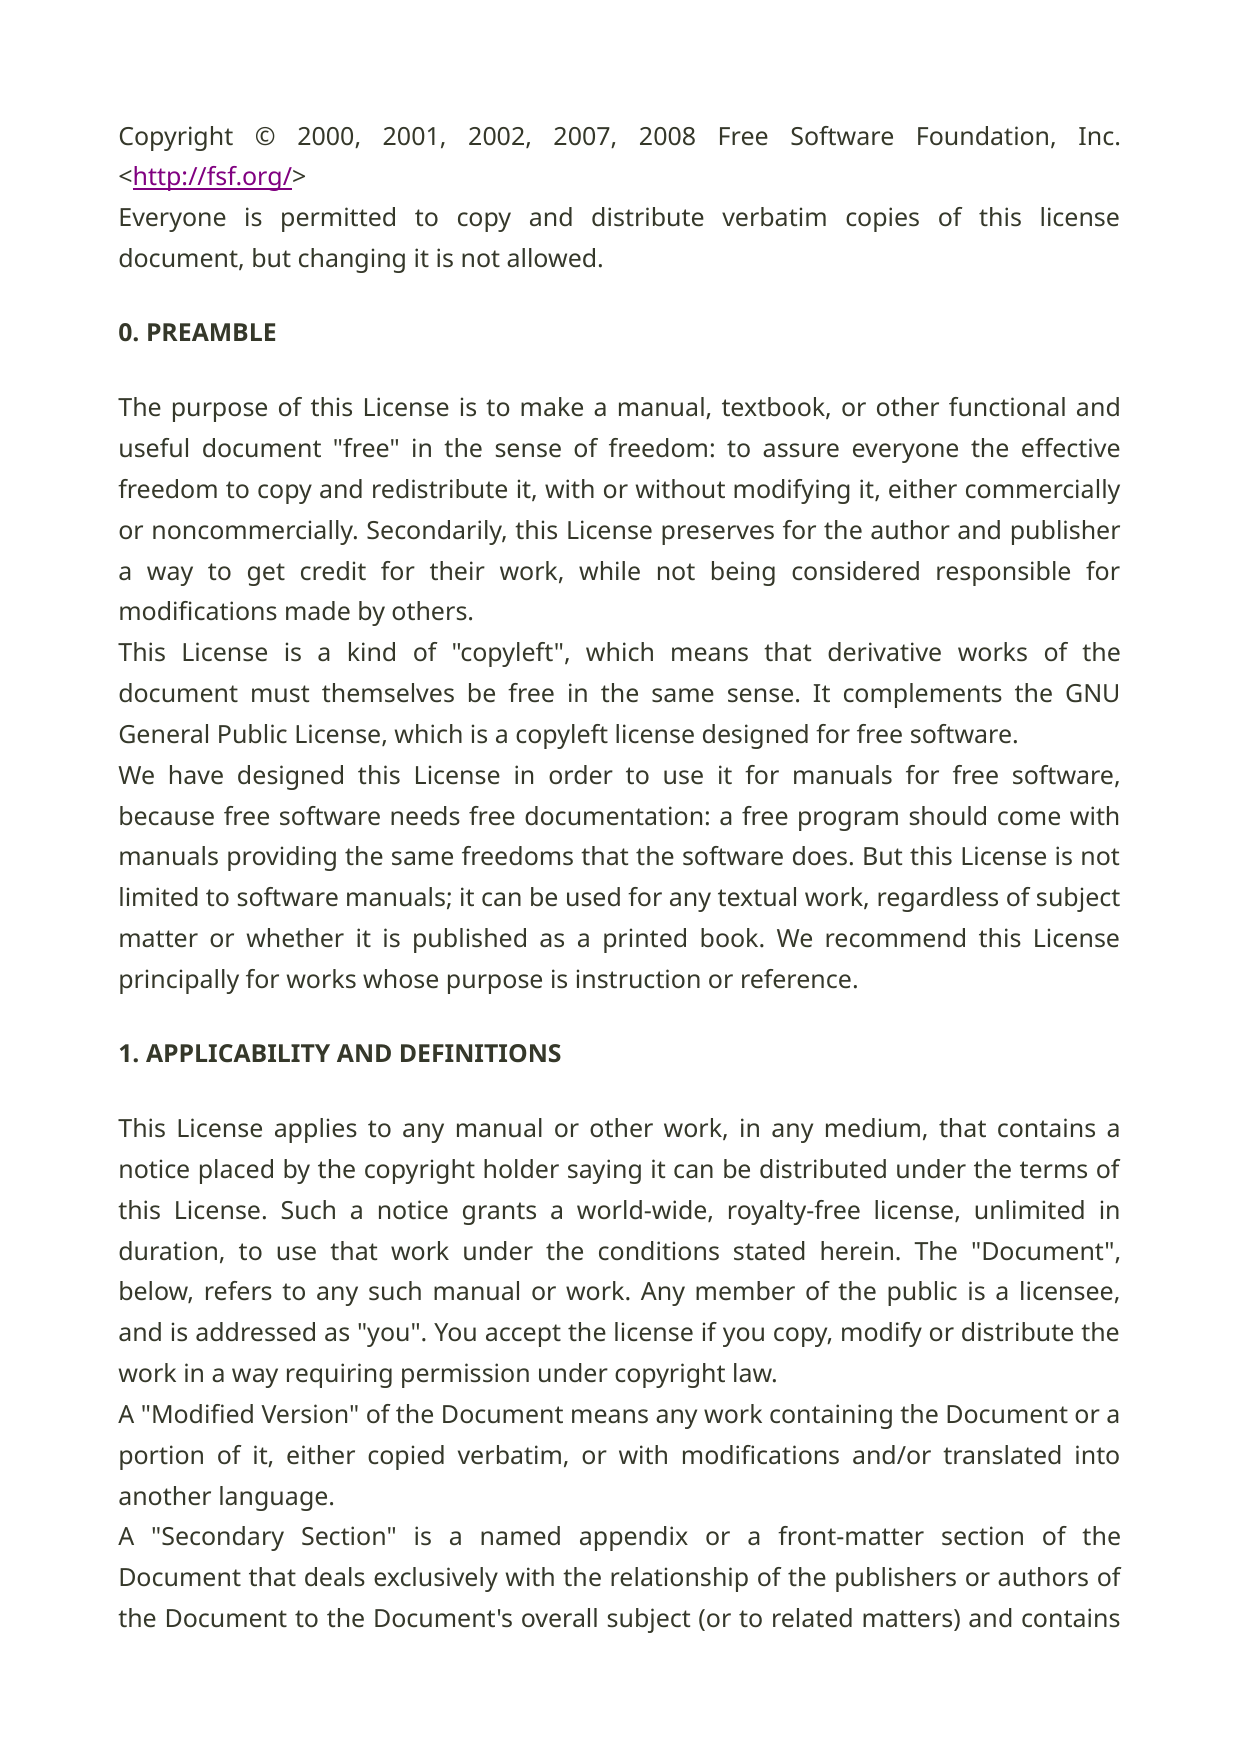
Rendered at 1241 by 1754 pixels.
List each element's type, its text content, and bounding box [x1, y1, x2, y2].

subtitle 1. APPLICABILITY AND DEFINITIONS [118, 1036, 1122, 1070]
text Everyone is permitted to copy and distribute verbatim copies of this license document, but changing it is not allowed. [118, 200, 1122, 275]
text The purpose of this License is to make a manual, textbook, or other functional and useful document "free" in the sense of freedom: to assure everyone the effective freedom to copy and redistribute it, with or without modifying it, either commercially or noncommercially. Secondarily, this License preserves for the author and publisher a way to get credit for their work, while not being considered responsible for modifications made by others. [118, 390, 1122, 628]
text A "Secondary Section" is a named appendix or a front-matter section of the Document that deals exclusively with the relationship of the publishers or authors of the Document to the Document's overall subject (or to related matters) and contains [118, 1519, 1122, 1635]
text A "Modified Version" of the Document means any work containing the Document or a portion of it, either copied verbatim, or with modifications and/or translated into another language. [118, 1396, 1122, 1512]
text We have designed this License in order to use it for manuals for free software, because free software needs free documentation: a free program should come with manuals providing the same freedoms that the software does. But this License is not limited to software manuals; it can be used for any textual work, regardless of subject matter or whether it is published as a printed book. We recommend this License principally for works whose purpose is instruction or reference. [118, 757, 1122, 996]
text This License applies to any manual or other work, in any medium, that contains a notice placed by the copyright holder saying it can be distributed under the terms of this License. Such a notice grants a world-wide, royalty-free license, unlimited in duration, to use that work under the conditions stated herein. The "Document", below, refers to any such manual or work. Any member of the public is a licensee, and is addressed as "you". You accept the license if you copy, modify or distribute the work in a way requiring permission under copyright law. [118, 1111, 1122, 1390]
text This License is a kind of "copyleft", which means that derivative works of the document must themselves be free in the same sense. It complements the GNU General Public License, which is a copyleft license designed for free software. [118, 635, 1122, 751]
subtitle 0. PREAMBLE [118, 315, 1122, 349]
text Copyright © 2000, 2001, 2002, 2007, 2008 Free Software Foundation, Inc. <http://fsf.org/> [118, 118, 1122, 193]
